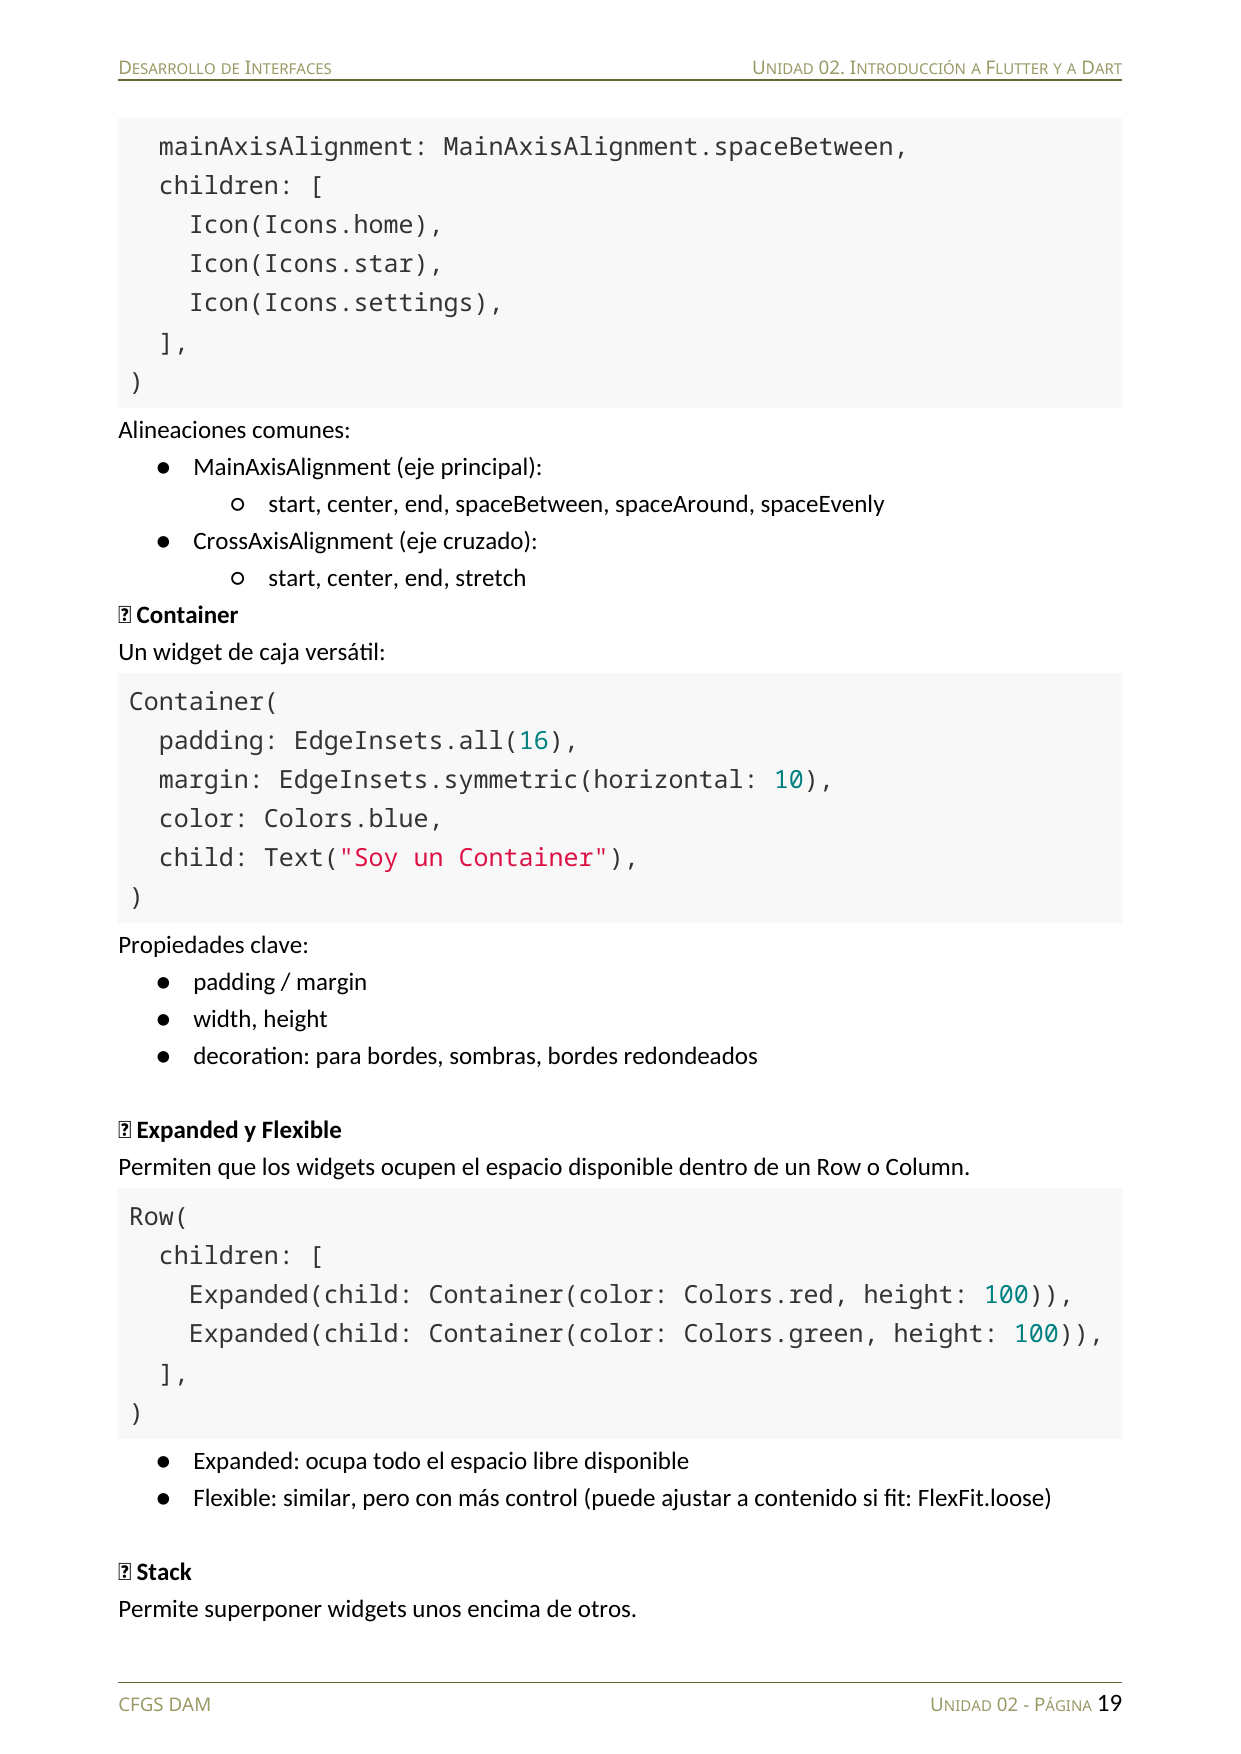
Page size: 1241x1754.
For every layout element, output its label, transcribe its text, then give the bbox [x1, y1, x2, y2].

text Alineaciones comunes: [118, 414, 1122, 444]
table_header mainAxisAlignment: MainAxisAlignment.spaceBetween, children: [ Icon(Icons.home), Icon(Icons.star), Icon(Icons.settings), ], ) [118, 118, 1122, 408]
text Propiedades clave: [118, 929, 1122, 960]
list Expanded: ocupa todo el espacio libre disponible [156, 1445, 1122, 1475]
text 🔷 Stack [118, 1556, 1122, 1586]
list padding / margin [156, 966, 1122, 997]
text Permite superponer widgets unos encima de otros. [118, 1593, 1122, 1623]
list start, center, end, stretch [231, 562, 1122, 592]
text Un widget de caja versátil: [118, 636, 1122, 666]
table_header Container( padding: EdgeInsets.all(16), margin: EdgeInsets.symmetric(horizontal: 10), color: Colors.blue, child: Text("Soy un Container"), ) [118, 673, 1122, 923]
table_header Row( children: [ Expanded(child: Container(color: Colors.red, height: 100)), Expanded(child: Container(color: Colors.green, height: 100)), ], ) [118, 1188, 1122, 1439]
list start, center, end, spaceBetween, spaceAround, spaceEvenly [231, 488, 1122, 518]
text Permiten que los widgets ocupen el espacio disponible dentro de un Row o Column. [118, 1151, 1122, 1182]
list Flexible: similar, pero con más control (puede ajustar a contenido si fit: FlexFit.loose) [156, 1482, 1122, 1512]
text 🔷 Expanded y Flexible [118, 1114, 1122, 1145]
list CrossAxisAlignment (eje cruzado): [156, 525, 1122, 555]
text 🔷 Container [118, 599, 1122, 629]
list decoration: para bordes, sombras, bordes redondeados [156, 1040, 1122, 1071]
list MainAxisAlignment (eje principal): [156, 451, 1122, 481]
list width, height [156, 1003, 1122, 1034]
